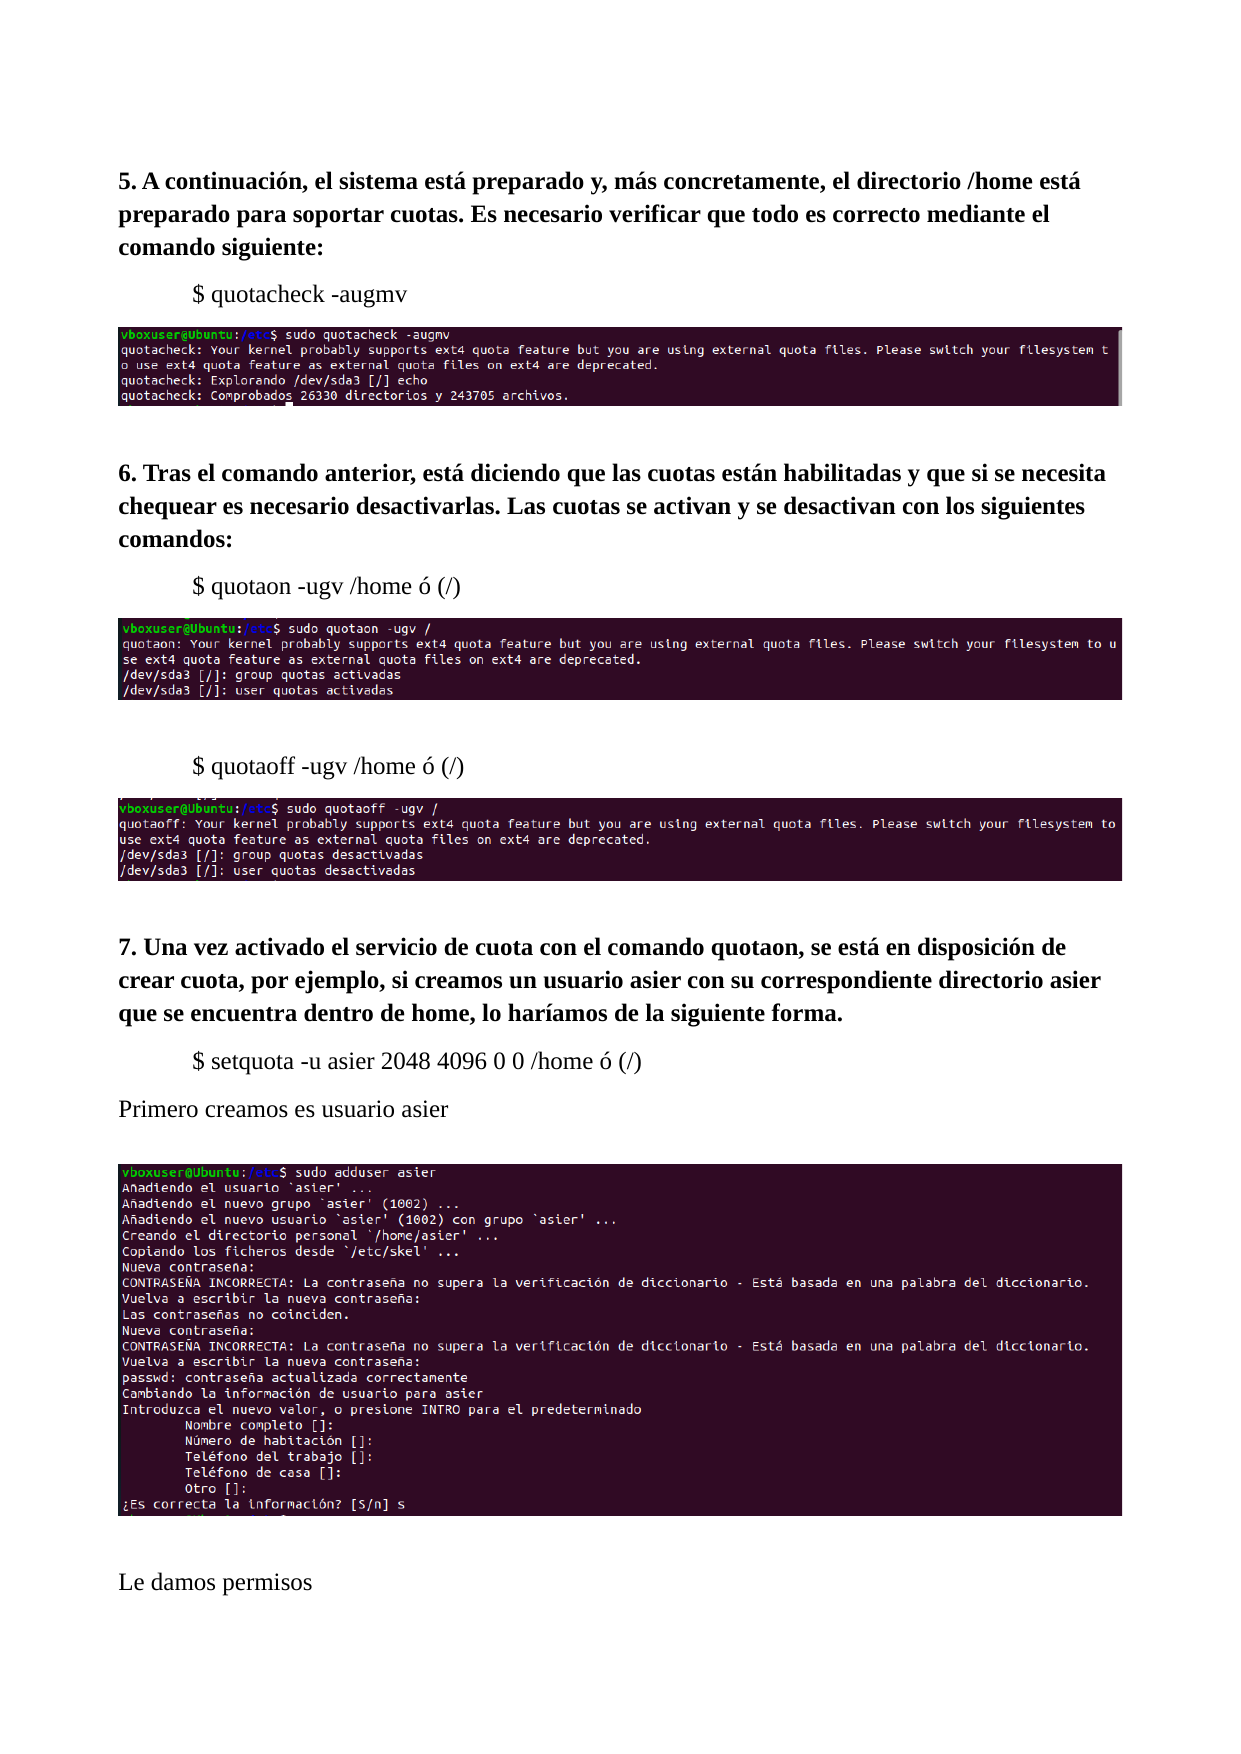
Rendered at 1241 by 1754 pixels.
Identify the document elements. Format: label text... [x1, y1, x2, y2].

text $ quotaon -ugv /home ó (/) [118, 571, 1122, 600]
text $ setquota -u asier 2048 4096 0 0 /home ó (/) [118, 1046, 1122, 1075]
picture [118, 618, 1123, 700]
text Le damos permisos [118, 1567, 1122, 1596]
picture [118, 798, 1123, 881]
text Primero creamos es usuario asier [118, 1094, 1122, 1122]
text 6. Tras el comando anterior, está diciendo que las cuotas están habilitadas y que si se necesita chequear es necesario desactivarlas. Las cuotas se activan y se desactivan con los siguientes comandos: [118, 458, 1122, 552]
text 5. A continuación, el sistema está preparado y, más concretamente, el directorio /home está preparado para soportar cuotas. Es necesario verificar que todo es correcto mediante el comando siguiente: [118, 166, 1122, 261]
picture [118, 327, 1123, 406]
picture [118, 1164, 1123, 1516]
text $ quotaoff -ugv /home ó (/) [118, 751, 1122, 780]
text 7. Una vez activado el servicio de cuota con el comando quotaon, se está en disposición de crear cuota, por ejemplo, si creamos un usuario asier con su correspondiente directorio asier que se encuentra dentro de home, lo haríamos de la siguiente forma. [118, 932, 1122, 1027]
text $ quotacheck -augmv [118, 279, 1122, 308]
